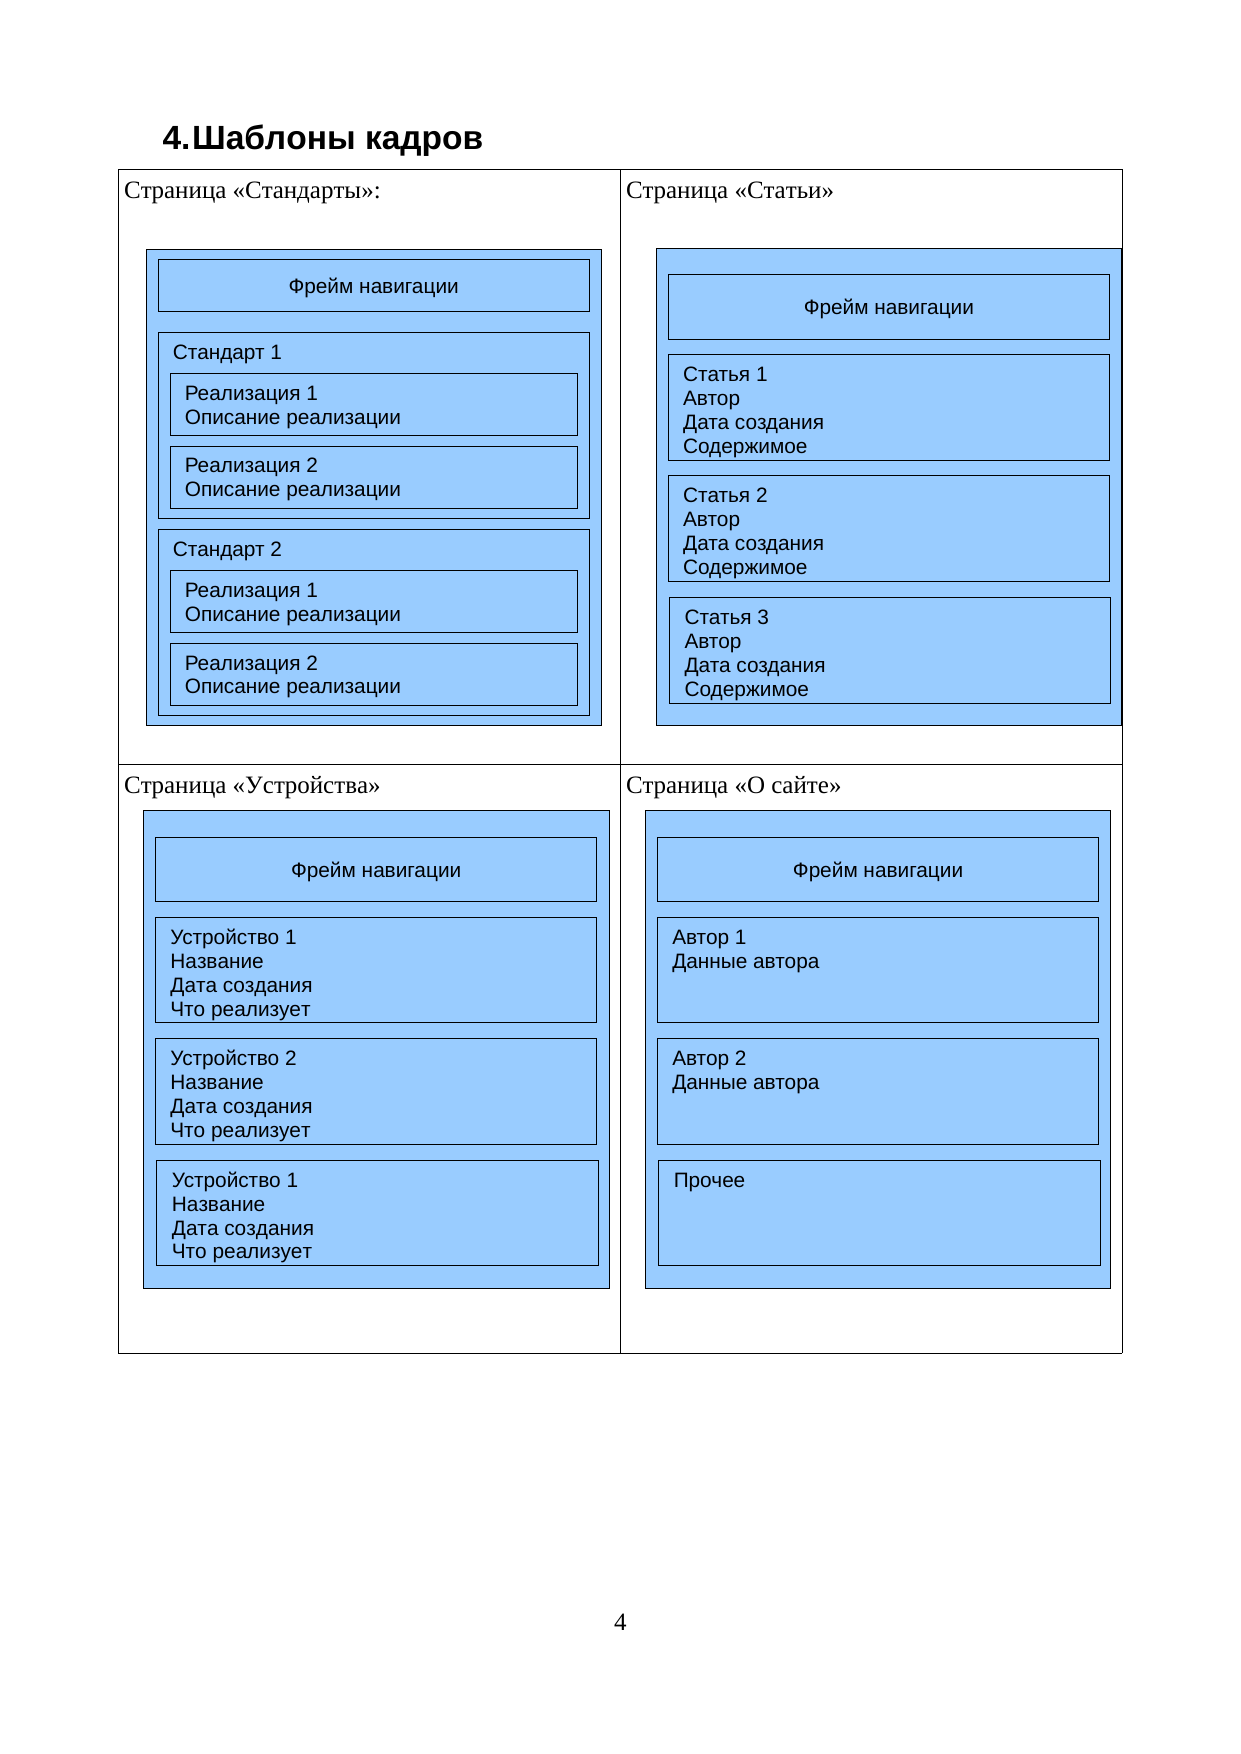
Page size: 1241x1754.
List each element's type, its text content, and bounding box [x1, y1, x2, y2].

table_cell Страница «Устройства» [119, 765, 620, 1353]
table_header Страница «Статьи» [621, 170, 1122, 764]
table_header Страница «Стандарты»: [119, 170, 620, 764]
table_cell Страница «О сайте» [621, 765, 1122, 1353]
subtitle Шаблоны кадров [162, 118, 1122, 157]
